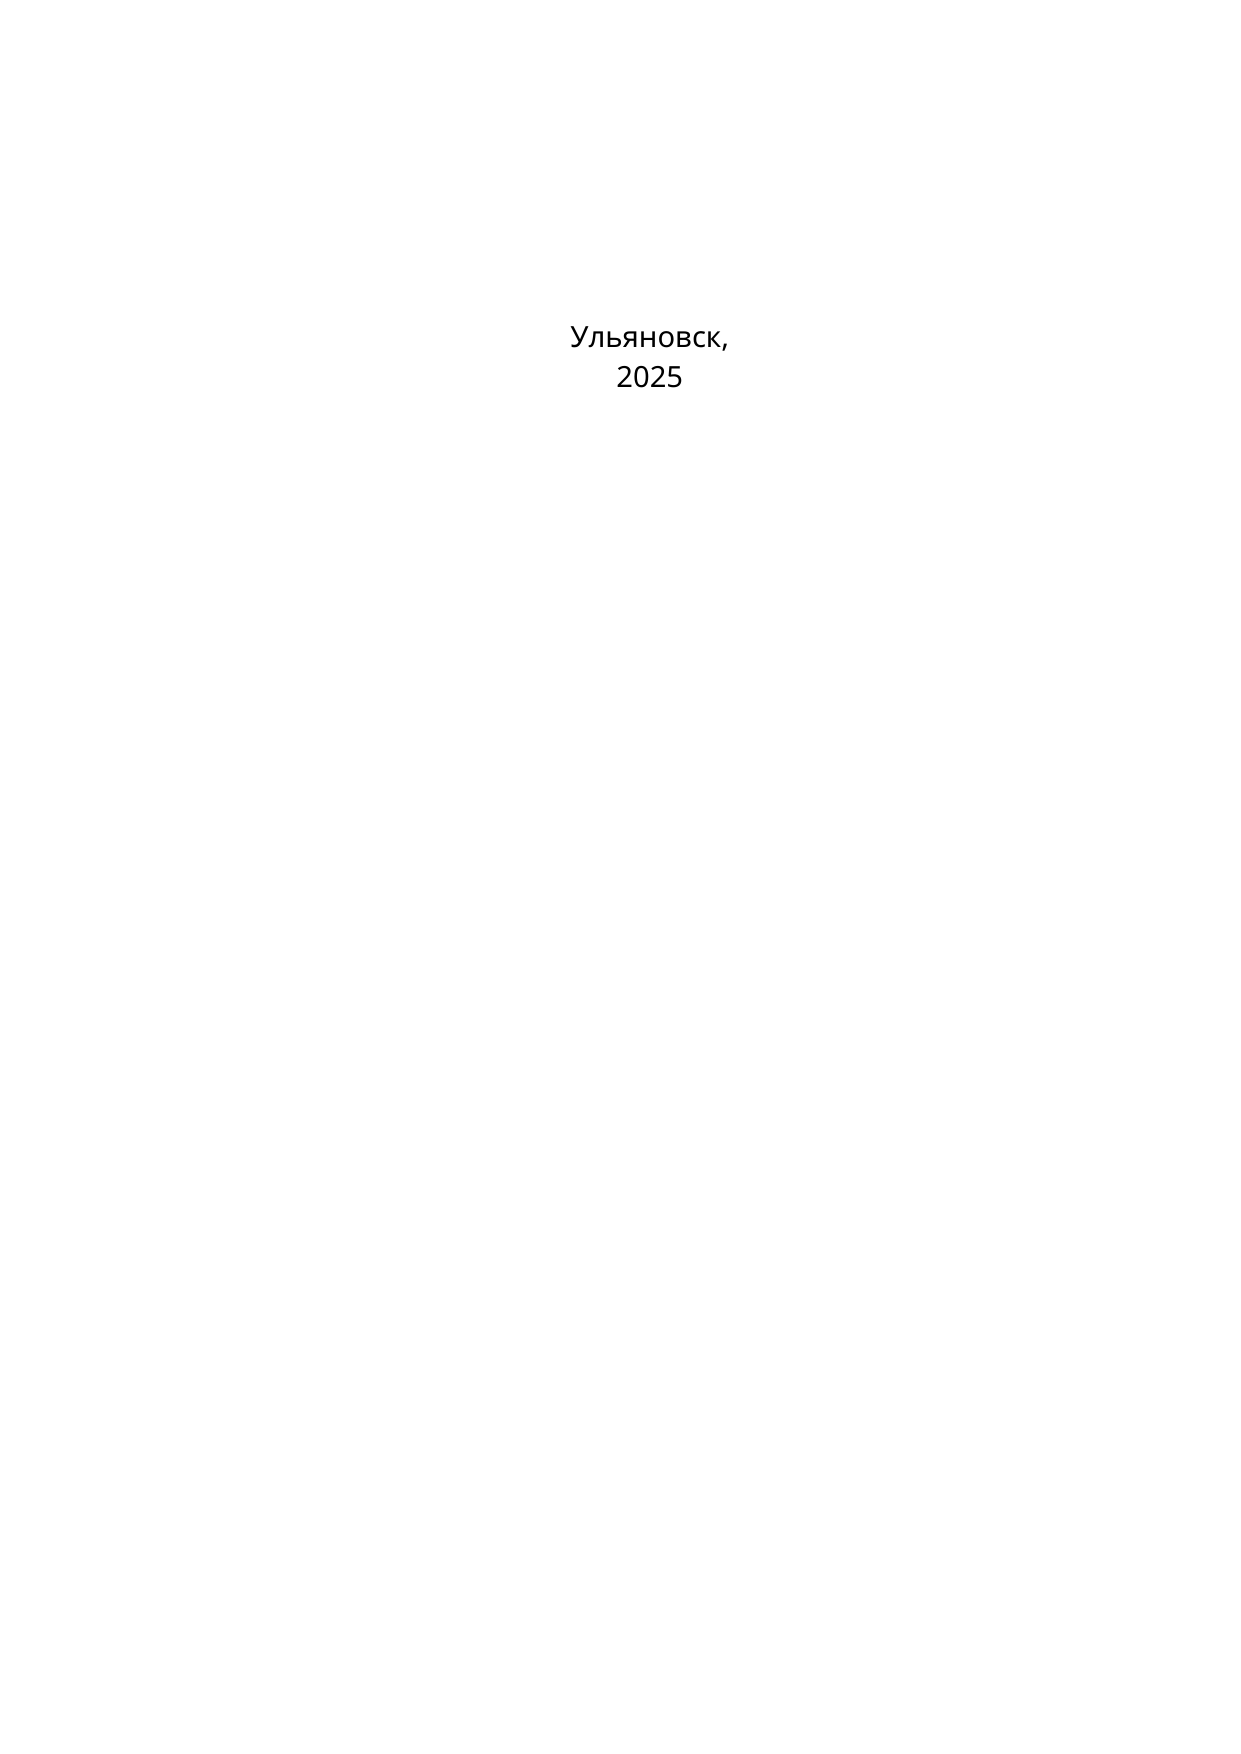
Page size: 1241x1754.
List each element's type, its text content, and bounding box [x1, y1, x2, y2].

text Ульяновск, 2025 [136, 317, 1163, 396]
